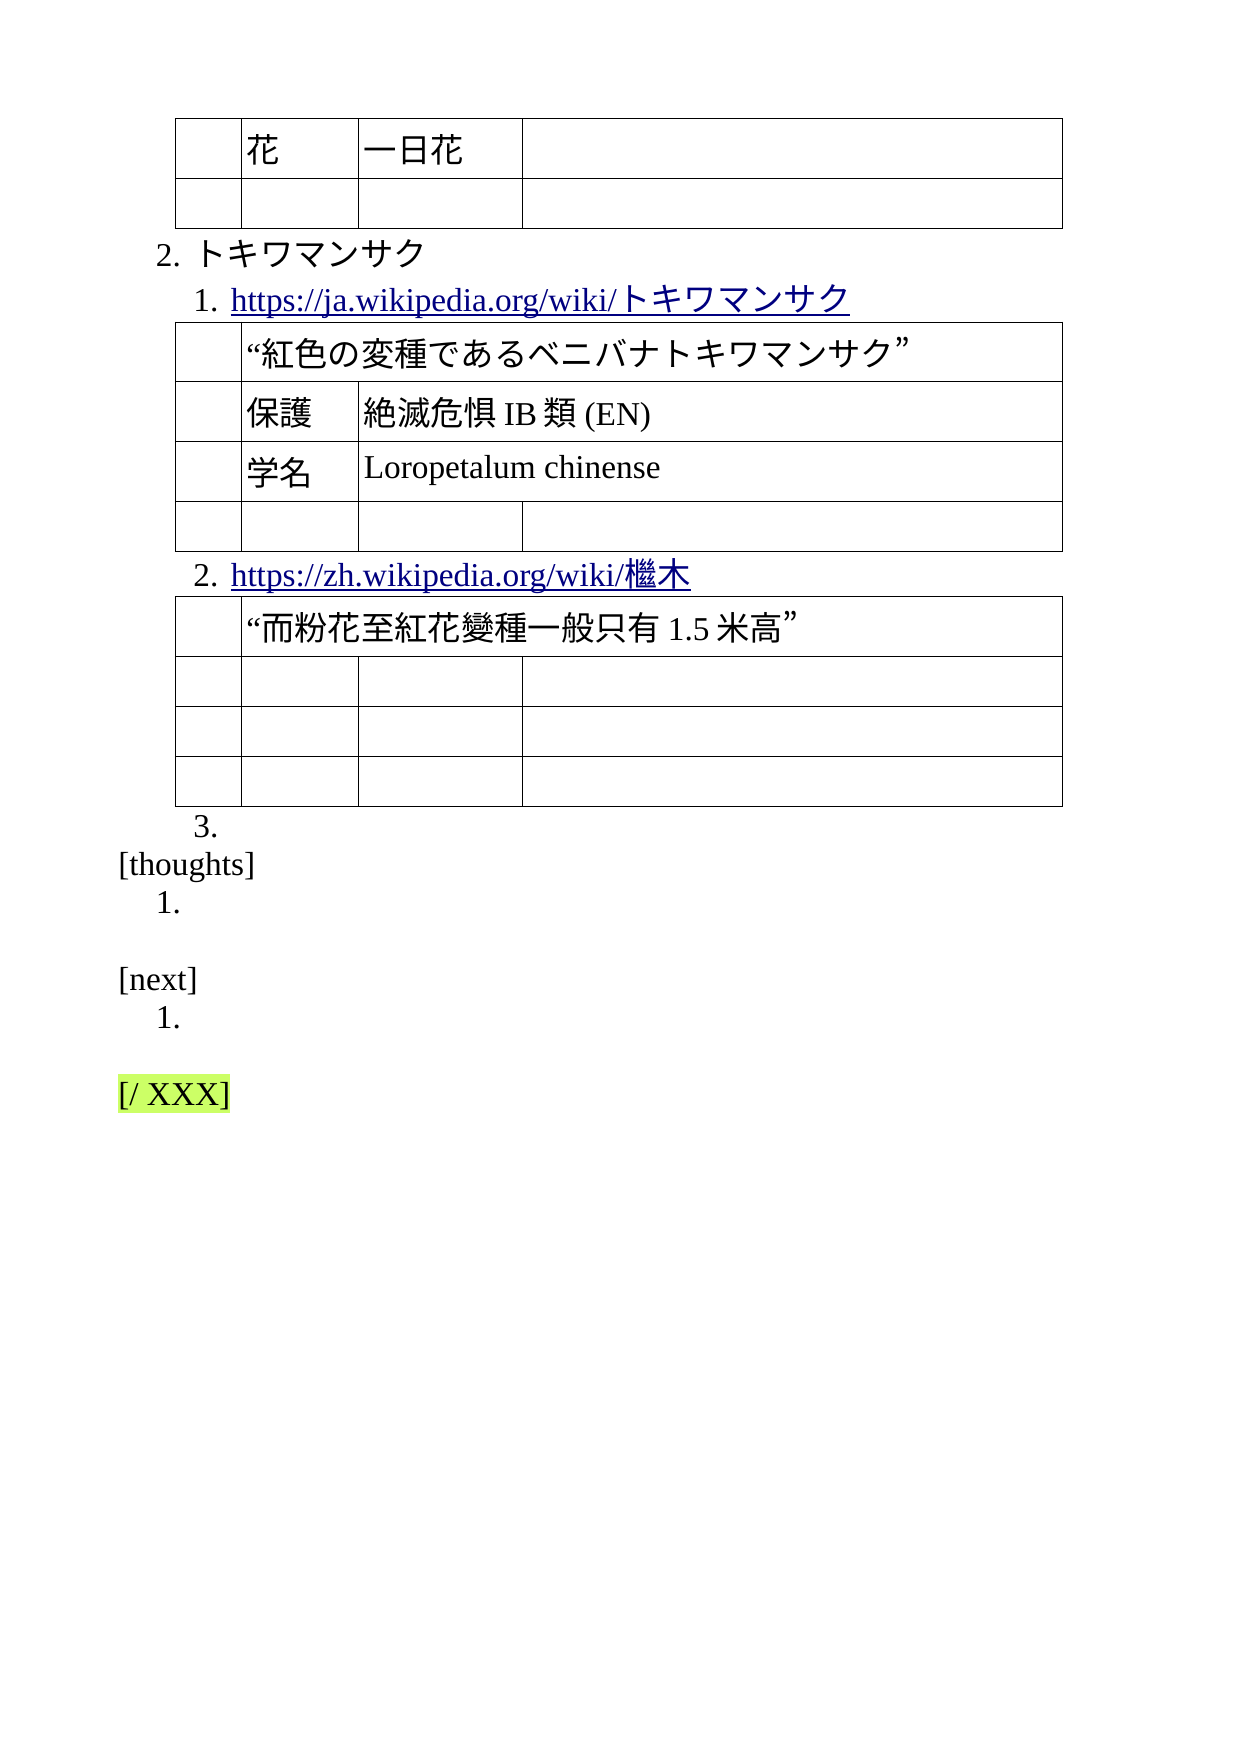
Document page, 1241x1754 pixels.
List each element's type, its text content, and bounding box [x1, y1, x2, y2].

table_cell [242, 657, 358, 706]
table_cell [523, 707, 1062, 756]
text [/ XXX] [118, 1074, 1122, 1113]
table_cell [242, 757, 358, 806]
table_header “紅色の変種であるベニバナトキワマンサク” [242, 323, 1062, 381]
table_cell 保護 [242, 382, 358, 441]
table_cell [242, 707, 358, 756]
table_cell [359, 502, 522, 551]
list https://zh.wikipedia.org/wiki/檵木 [193, 551, 1122, 596]
table_cell [176, 502, 241, 551]
table_cell [523, 502, 1062, 551]
table_cell [359, 757, 522, 806]
table_cell 学名 [242, 442, 358, 501]
table_cell [176, 382, 241, 441]
table_cell 花 [242, 119, 358, 178]
table_cell Loropetalum chinense [359, 442, 1062, 501]
table_header “而粉花至紅花變種一般只有1.5米高” [242, 597, 1062, 656]
table_header [176, 597, 241, 656]
table_cell [176, 707, 241, 756]
table_cell [359, 657, 522, 706]
table_cell [523, 179, 1062, 228]
text [thoughts] [118, 844, 1122, 883]
table_cell [242, 179, 358, 228]
table_cell [359, 707, 522, 756]
table_cell [359, 179, 522, 228]
table_cell [523, 119, 1062, 178]
table_cell [523, 757, 1062, 806]
table_cell [176, 657, 241, 706]
table_cell [242, 502, 358, 551]
table_cell [176, 179, 241, 228]
table_cell [176, 757, 241, 806]
table_cell [176, 442, 241, 501]
table_cell [176, 119, 241, 178]
table_cell 一日花 [359, 119, 522, 178]
table_cell [523, 657, 1062, 706]
table_cell 絶滅危惧IB類 (EN) [359, 382, 1062, 441]
list https://ja.wikipedia.org/wiki/トキワマンサク [193, 276, 1122, 322]
list トキワマンサク [156, 228, 1122, 276]
table_header [176, 323, 241, 381]
text [next] [118, 959, 1122, 998]
